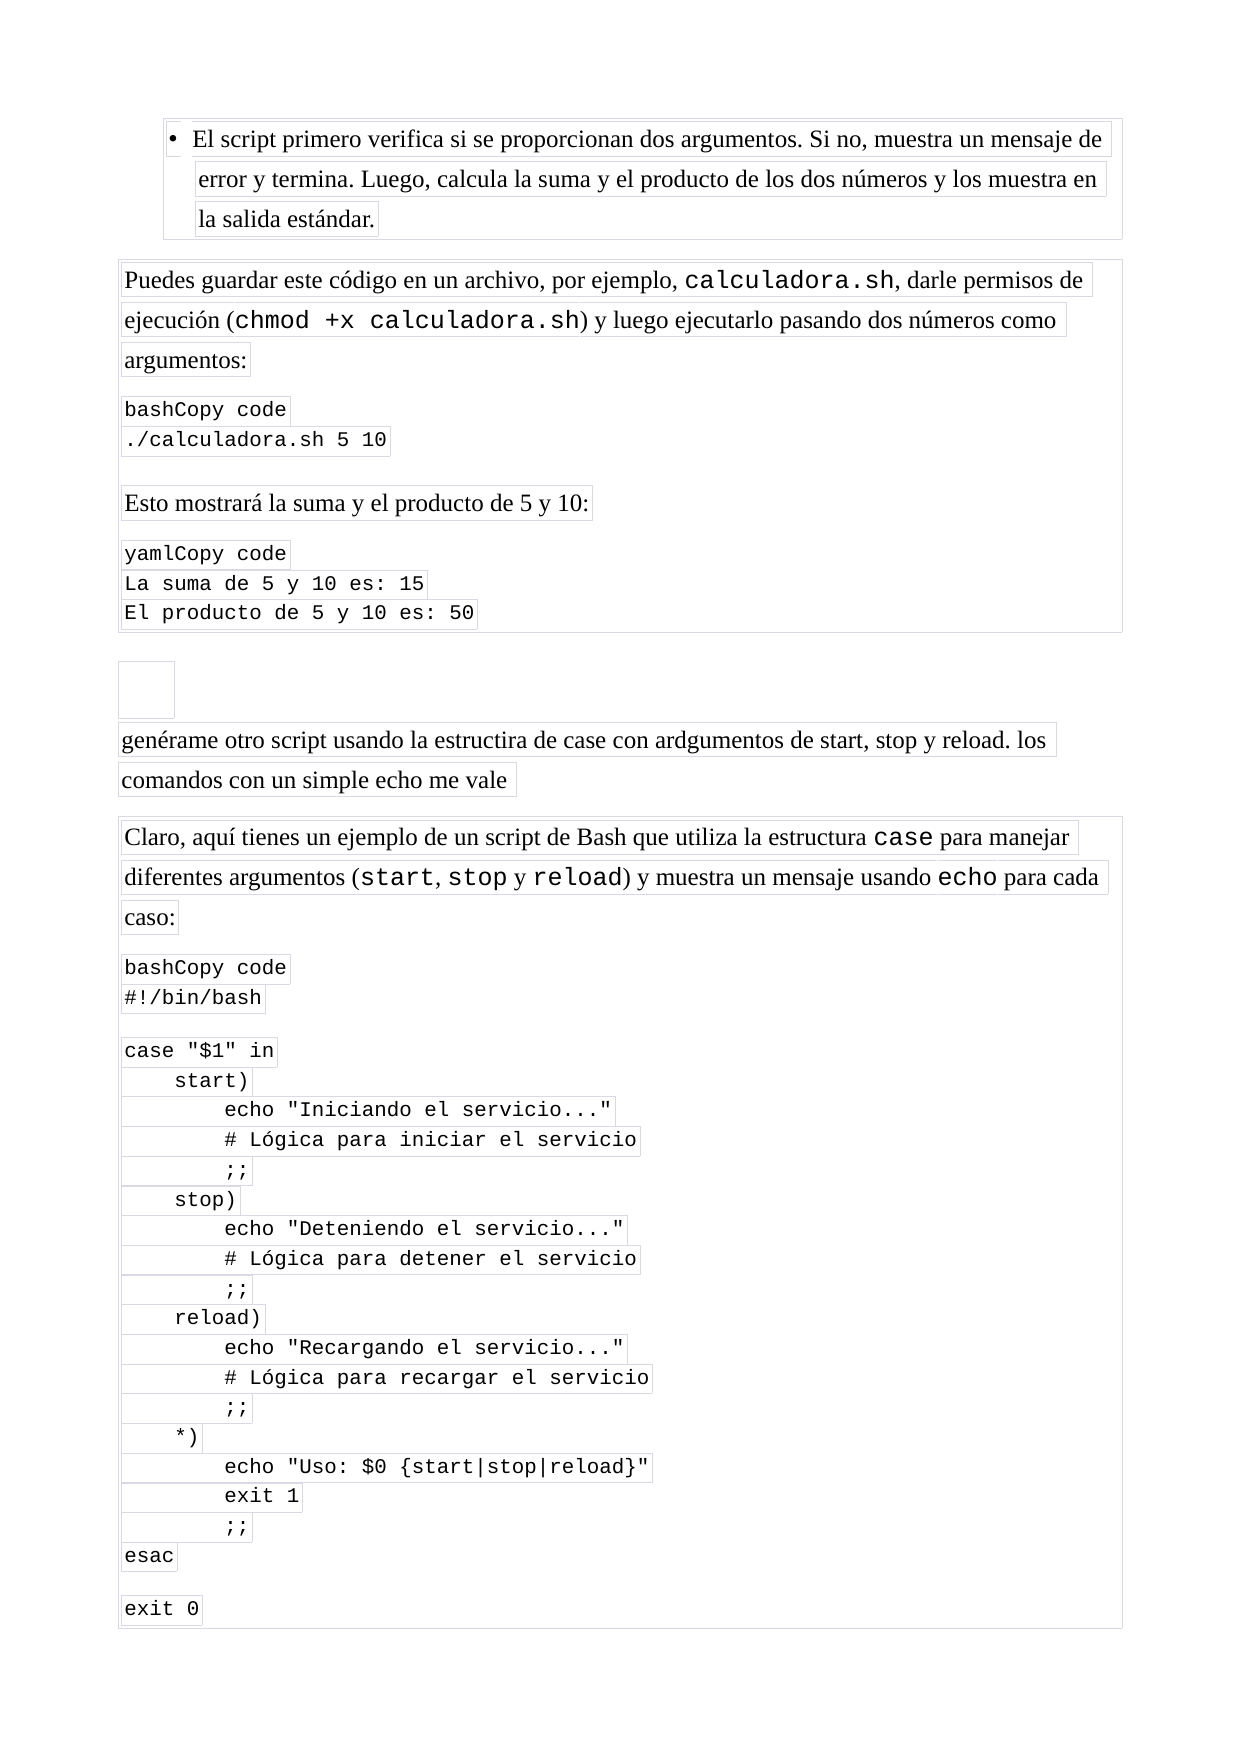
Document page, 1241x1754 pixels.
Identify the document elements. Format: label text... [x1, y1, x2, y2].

text echo "Uso: $0 {start|stop|reload}" [122, 1454, 652, 1479]
text echo "Recargando el servicio..." [122, 1335, 627, 1361]
text ;; [122, 1153, 1122, 1182]
text start) [122, 1068, 252, 1093]
text ;; [122, 1394, 252, 1420]
text [241, 1182, 1122, 1212]
text echo "Uso: $0 {start|stop|reload}" [203, 1450, 1122, 1479]
text reload) [253, 1301, 1122, 1331]
text ;; [122, 1276, 252, 1301]
text *) [122, 1424, 202, 1450]
text echo "Iniciando el servicio..." [253, 1093, 1122, 1123]
text # Lógica para detener el servicio [628, 1242, 1122, 1272]
text #!/bin/bash [122, 981, 1122, 1013]
text esac [122, 1543, 177, 1571]
text # Lógica para iniciar el servicio [616, 1123, 1122, 1153]
text Claro, aquí tienes un ejemplo de un script de Bash que utiliza la estructura case para manejar diferentes argumentos (start, stop y reload) y muestra un mensaje usando echo para cada caso: [119, 817, 1122, 934]
text yamlCopy code [119, 537, 1122, 566]
text # Lógica para iniciar el servicio [122, 1127, 640, 1153]
list El script primero verifica si se proporcionan dos argumentos. Si no, muestra un mensaje de error y termina. Luego, calcula la suma y el producto de los dos números y los muestra en la salida estándar. [164, 119, 1122, 239]
text ;; [122, 1513, 252, 1539]
text ./calculadora.sh 5 10 [122, 427, 390, 456]
text [253, 1390, 1122, 1420]
text exit 1 [122, 1484, 302, 1509]
text [203, 1420, 1122, 1450]
text # Lógica para recargar el servicio [628, 1361, 1122, 1390]
text [178, 1539, 1122, 1571]
text [303, 1479, 1122, 1509]
text echo "Recargando el servicio..." [266, 1331, 1122, 1361]
text bashCopy code [119, 393, 1122, 423]
text La suma de 5 y 10 es: 15 [291, 566, 1122, 596]
text [253, 1272, 1122, 1301]
text La suma de 5 y 10 es: 15 [122, 571, 427, 596]
text stop) [122, 1187, 240, 1212]
text [253, 1509, 1122, 1539]
text reload) [122, 1305, 265, 1331]
text Puedes guardar este código en un archivo, por ejemplo, calculadora.sh, darle permisos de ejecución (chmod +x calculadora.sh) y luego ejecutarlo pasando dos números como argumentos: [119, 260, 1122, 377]
text ./calculadora.sh 5 10 [291, 423, 1122, 456]
text [253, 1064, 1122, 1093]
text bashCopy code [119, 951, 1122, 981]
text echo "Iniciando el servicio..." [122, 1097, 615, 1123]
text El producto de 5 y 10 es: 50 [119, 596, 1122, 632]
text echo "Deteniendo el servicio..." [241, 1212, 1122, 1242]
text case "$1" in [119, 1034, 1122, 1064]
text echo "Deteniendo el servicio..." [122, 1216, 627, 1242]
text Esto mostrará la suma y el producto de 5 y 10: [119, 482, 1122, 520]
text genérame otro script usando la estructira de case con ardgumentos de start, stop y reload. los comandos con un simple echo me vale [118, 722, 1122, 797]
text # Lógica para recargar el servicio [122, 1365, 652, 1390]
text # Lógica para detener el servicio [122, 1246, 640, 1272]
text exit 0 [119, 1592, 1122, 1628]
